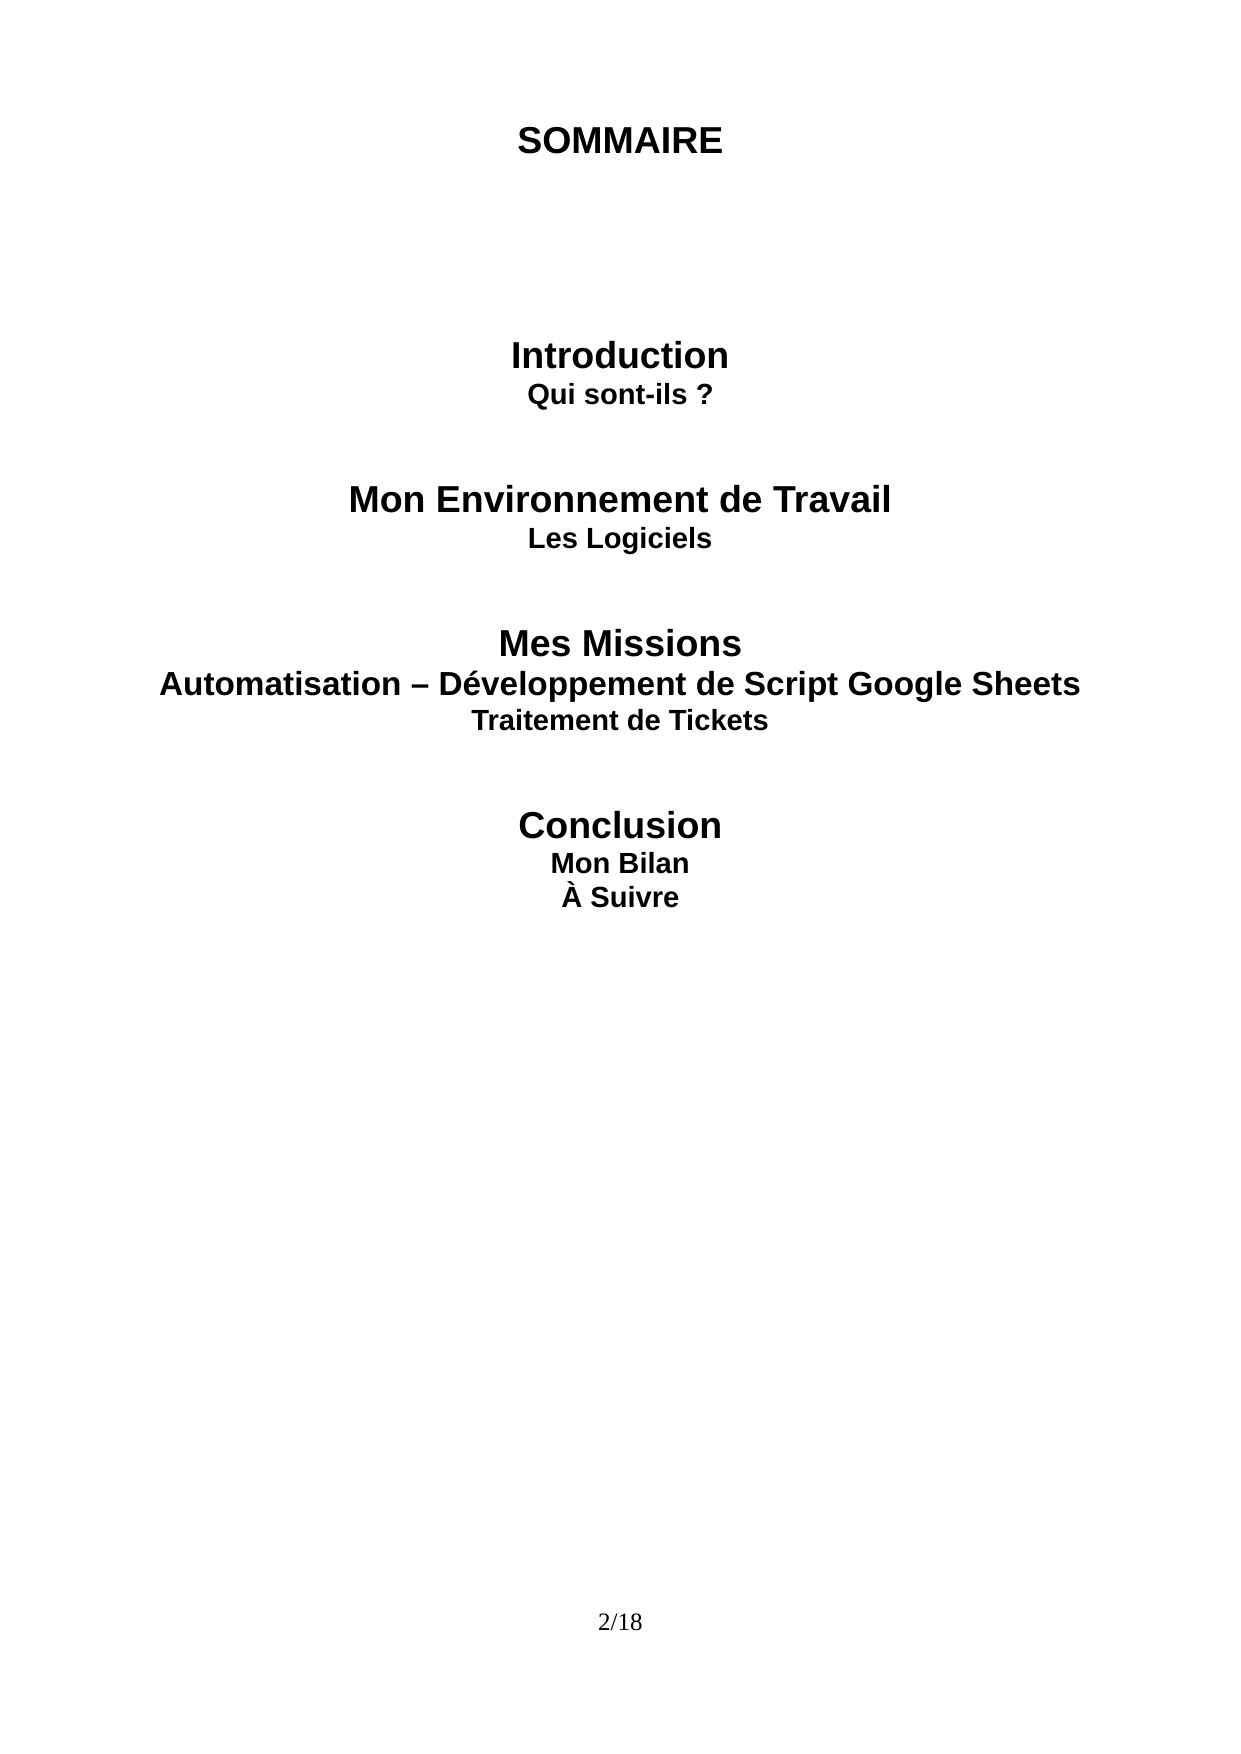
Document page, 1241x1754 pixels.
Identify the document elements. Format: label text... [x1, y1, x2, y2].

text Introduction [118, 334, 1122, 377]
text Mon Environnement de Travail [118, 477, 1122, 521]
text Les Logiciels [118, 521, 1122, 554]
subtitle Automatisation – Développement de Script Google Sheets [118, 664, 1122, 703]
subtitle Traitement de Tickets [118, 703, 1122, 736]
text SOMMAIRE [118, 118, 1122, 161]
text Conclusion [118, 803, 1122, 847]
text Qui sont-ils ? [118, 377, 1122, 410]
text Mes Missions [118, 621, 1122, 664]
text Mon Bilan [118, 847, 1122, 880]
subtitle À Suivre [118, 880, 1122, 914]
